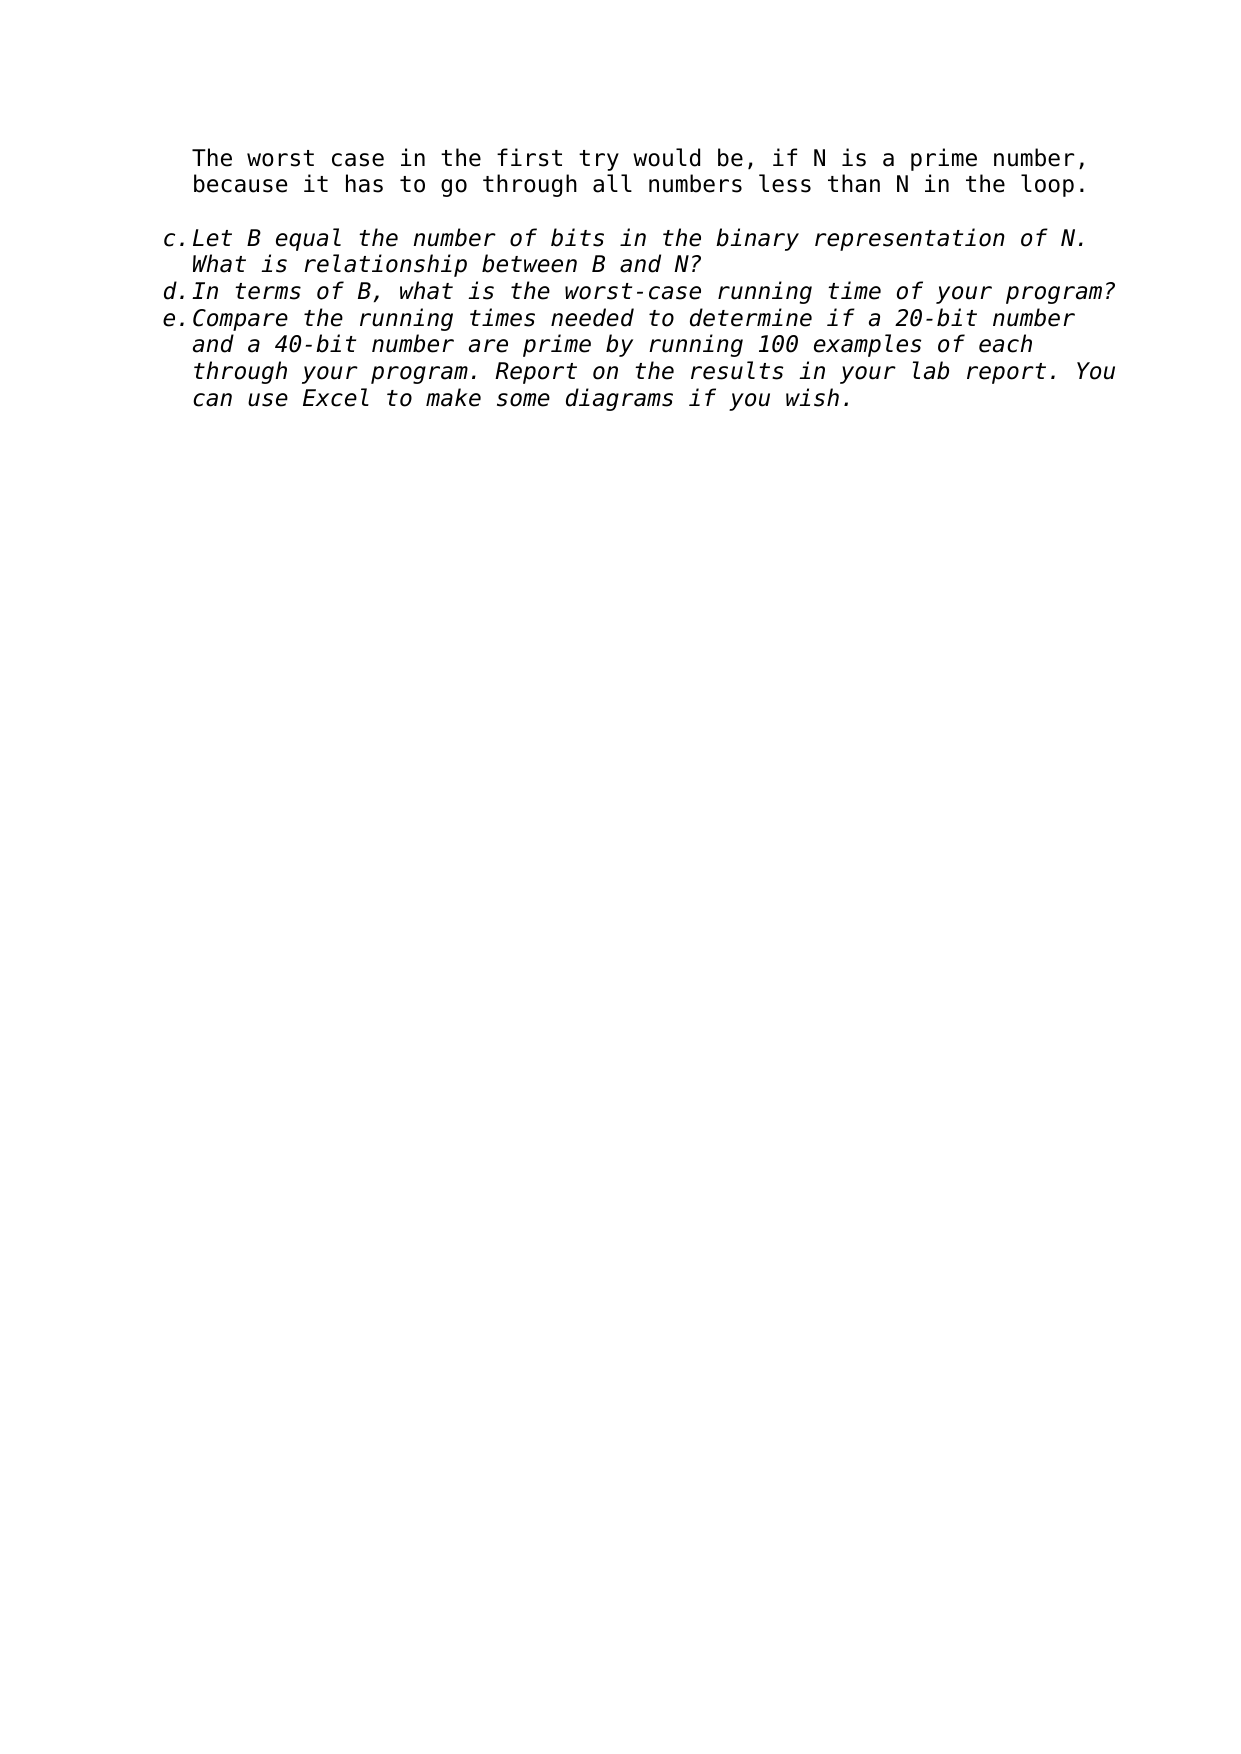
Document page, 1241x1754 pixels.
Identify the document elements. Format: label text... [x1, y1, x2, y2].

list Let B equal the number of bits in the binary representation of N. What is relationship between B and N? [162, 225, 1122, 278]
list The worst case in the first try would be, if N is a prime number, because it has to go through all numbers less than N in the loop. [162, 118, 1122, 225]
list In terms of B, what is the worst-case running time of your program? [162, 278, 1122, 305]
list Compare the running times needed to determine if a 20-bit number and a 40-bit number are prime by running 100 examples of each through your program. Report on the results in your lab report. You can use Excel to make some diagrams if you wish. [162, 305, 1122, 411]
